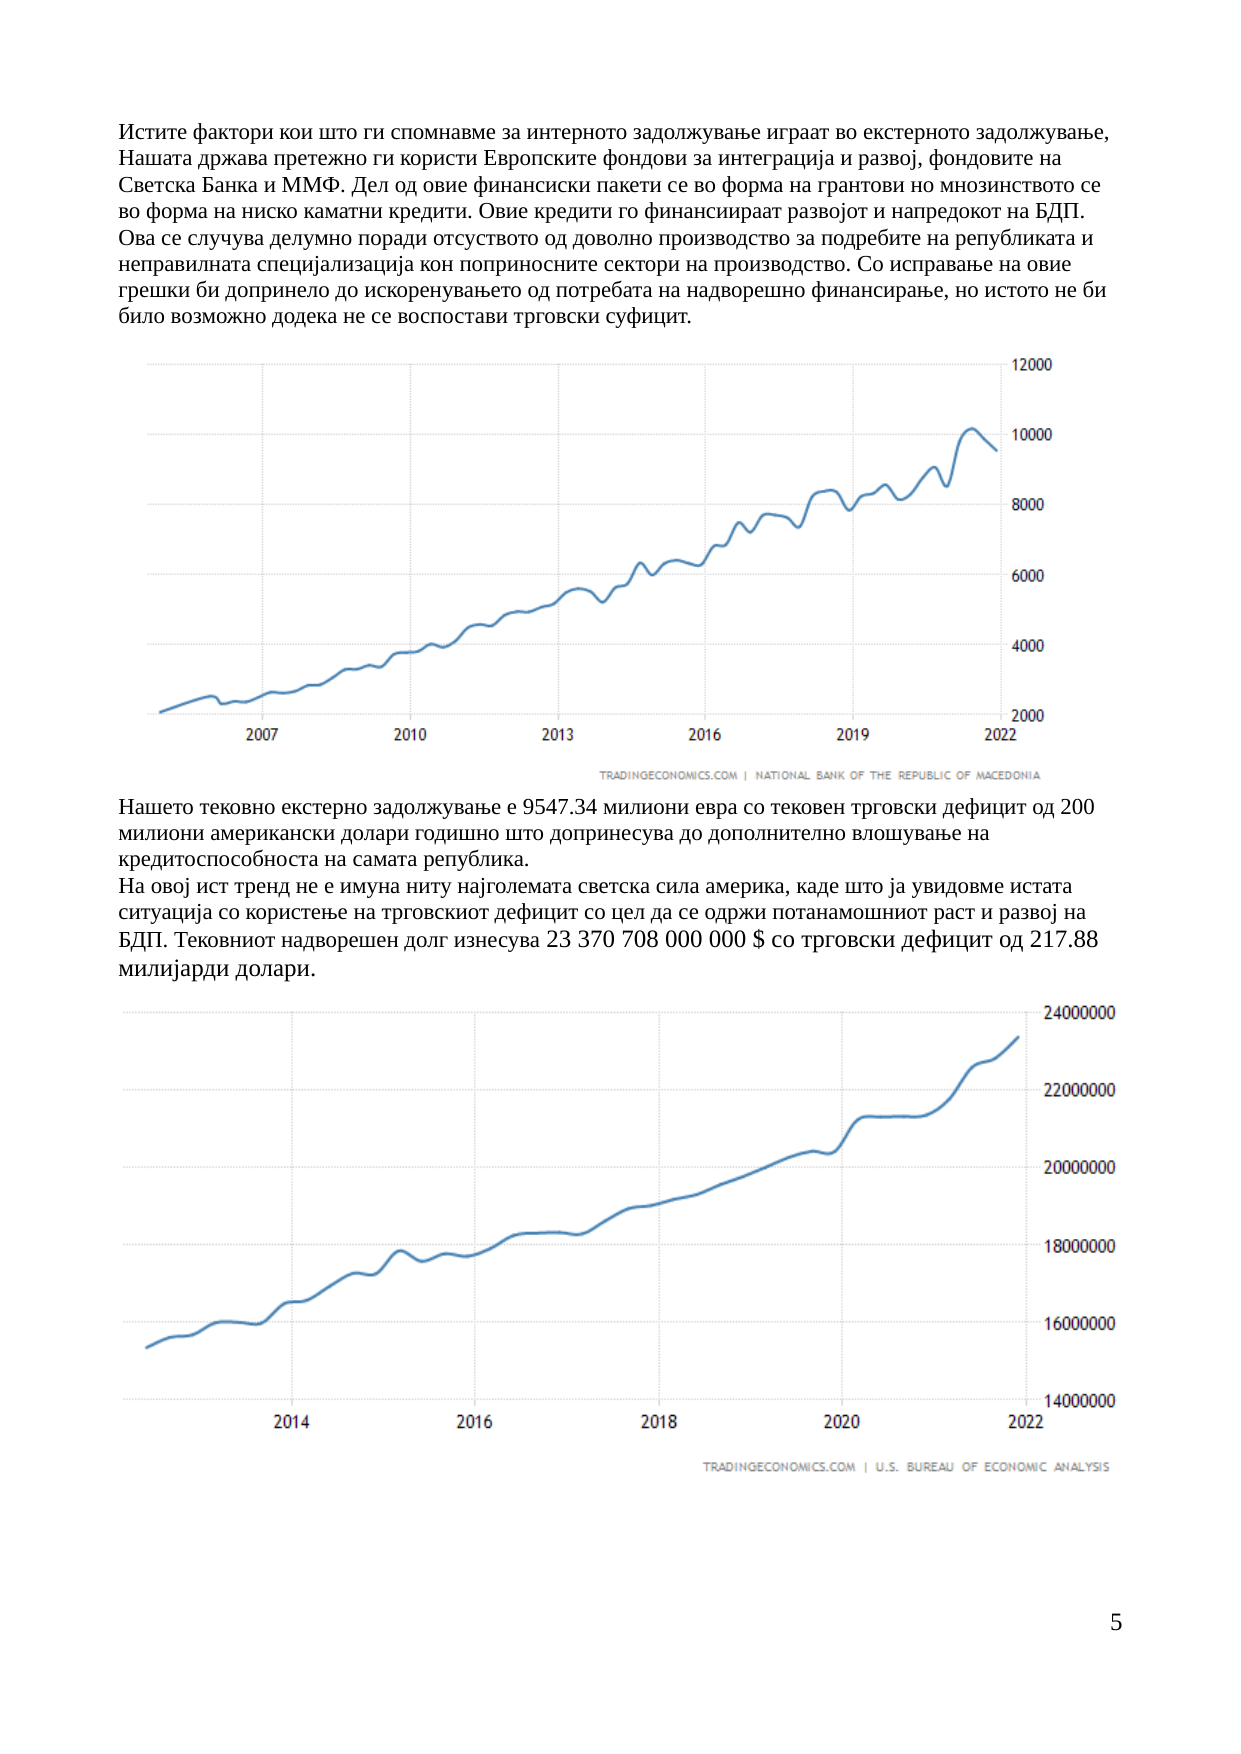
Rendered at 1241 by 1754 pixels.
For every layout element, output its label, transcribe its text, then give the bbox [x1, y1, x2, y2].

picture [119, 1000, 1124, 1476]
text Ова се случува делумно поради отсуството од доволно производство за подребите на републиката и неправилната специјализација кон поприносните сектори на производство. Со исправање на овие грешки би допринело до искоренувањето од потребата на надворешно финансирање, но истото не би било возможно додека не се воспостави трговски суфицит. [118, 223, 1122, 329]
text Истите фактори кои што ги спомнавме за интерното задолжување играат во екстерното задолжување, Нашата држава претежно ги користи Европските фондови за интеграција и развој, фондовите на Светска Банка и ММФ. Дел од овие финансиски пакети се во форма на грантови но мнозинството се во форма на ниско каматни кредити. Овие кредити го финансиираат развојот и напредокот на БДП. [118, 118, 1122, 223]
text [118, 329, 1122, 341]
text Нашето тековно екстерно задолжување е 9547.34 милиони евра со тековен трговски дефицит од 200 милиони американски долари годишно што допринесува до дополнително влошување на кредитоспособноста на самата република. [118, 793, 1122, 872]
text На овој ист тренд не е имуна ниту најголемата светска сила америка, каде што ја увидовме истата ситуација со користење на трговскиот дефицит со цел да се одржи потанамошниот раст и развој на БДП. Тековниот надворешен долг изнесува 23 370 708 000 000 $ со трговски дефицит од 217.88 милијарди долари. [118, 872, 1122, 982]
picture [118, 341, 1123, 793]
